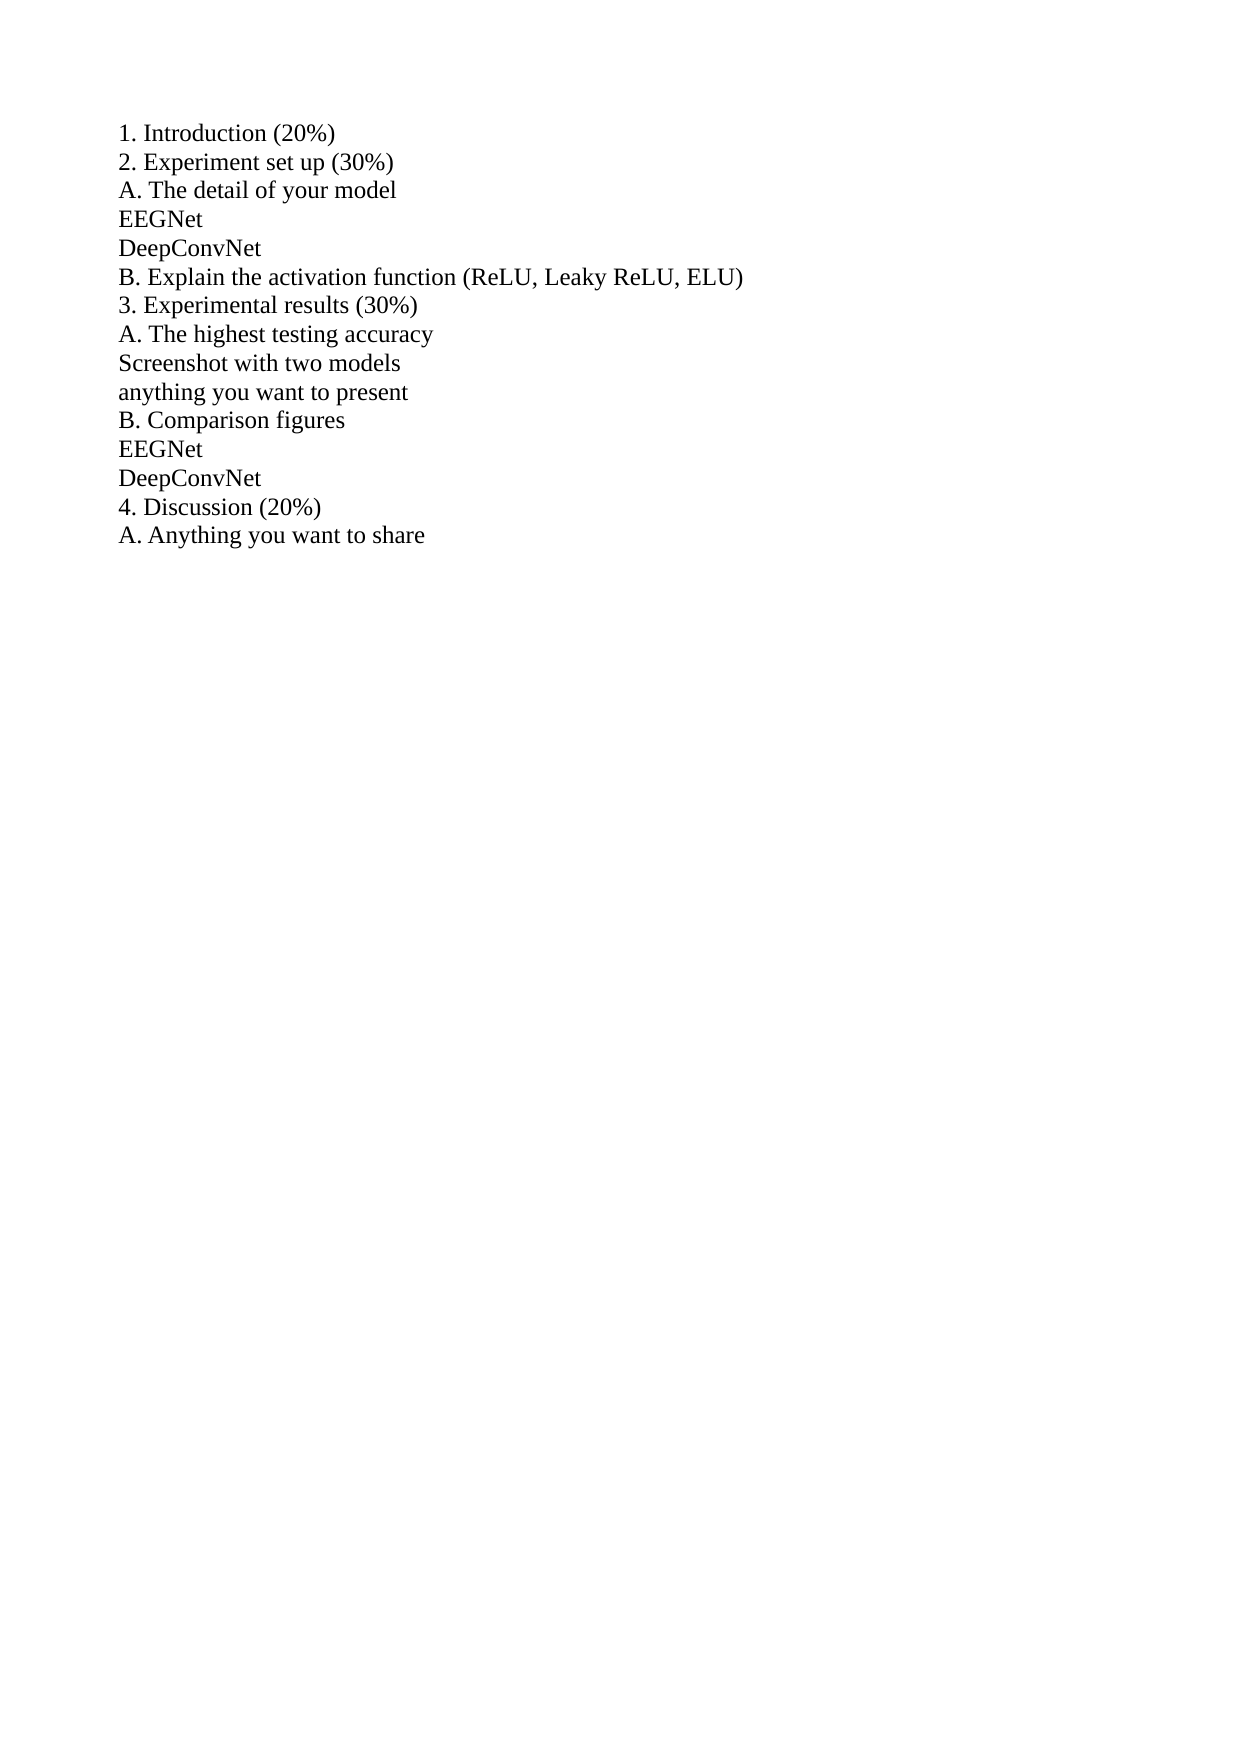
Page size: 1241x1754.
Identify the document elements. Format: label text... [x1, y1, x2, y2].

text B. Comparison figures [118, 406, 1122, 434]
text A. Anything you want to share [118, 521, 1122, 549]
text EEGNet [118, 434, 1122, 463]
text DeepConvNet [118, 463, 1122, 492]
text 2. Experiment set up (30%) [118, 147, 1122, 176]
text 4. Discussion (20%) [118, 492, 1122, 521]
text DeepConvNet [118, 233, 1122, 262]
text 1. Introduction (20%) [118, 118, 1122, 147]
text anything you want to present [118, 377, 1122, 406]
text A. The detail of your model [118, 176, 1122, 204]
text 3. Experimental results (30%) [118, 291, 1122, 319]
text Screenshot with two models [118, 348, 1122, 377]
text B. Explain the activation function (ReLU, Leaky ReLU, ELU) [118, 262, 1122, 291]
text A. The highest testing accuracy [118, 319, 1122, 348]
text EEGNet [118, 204, 1122, 233]
